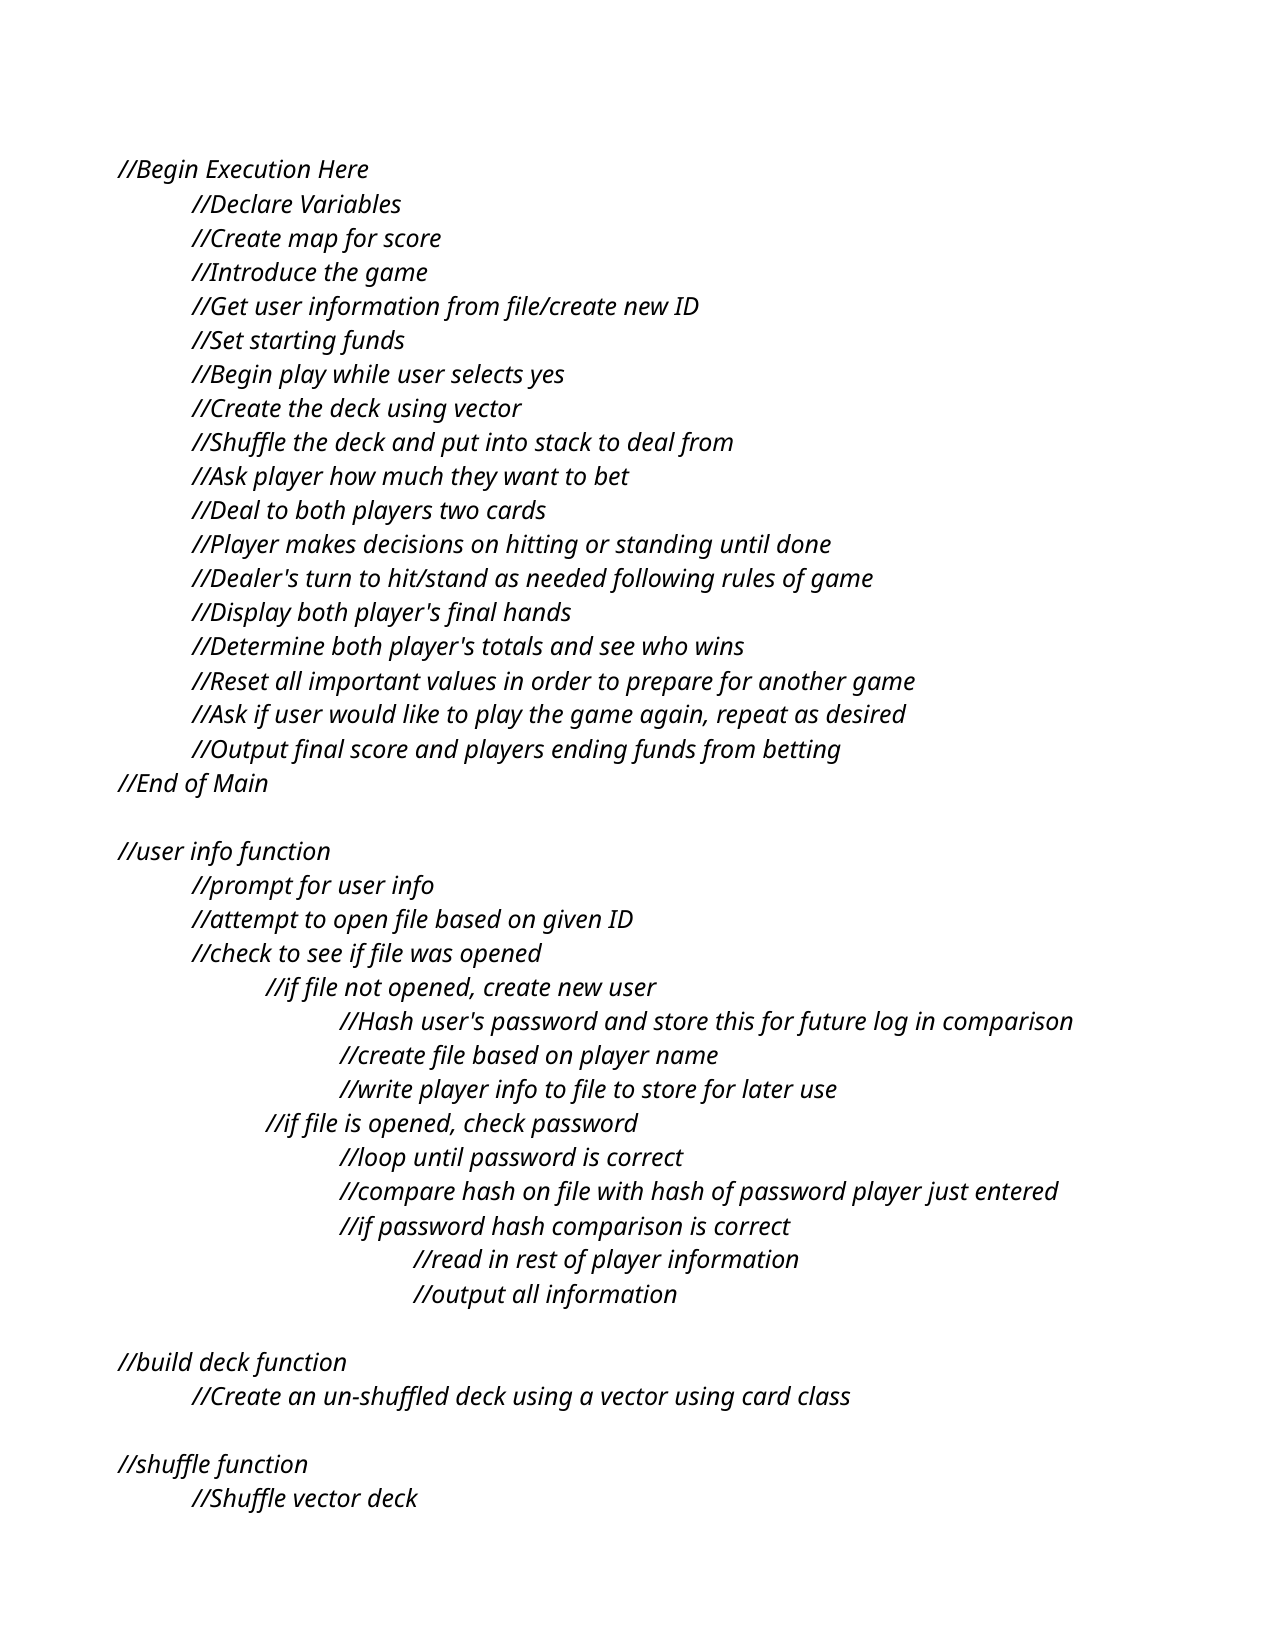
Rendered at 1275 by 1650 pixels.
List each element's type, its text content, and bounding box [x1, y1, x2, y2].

text //Introduce the game [118, 254, 1157, 288]
text //Deal to both players two cards [118, 493, 1157, 527]
text //user info function [118, 833, 1157, 867]
text //Set starting funds [118, 322, 1157, 357]
text //loop until password is correct [118, 1140, 1157, 1174]
text //Declare Variables [118, 186, 1157, 220]
text //shuffle function [118, 1447, 1157, 1481]
text //if file is opened, check password [118, 1106, 1157, 1140]
text //attempt to open file based on given ID [118, 902, 1157, 936]
text //check to see if file was opened [118, 936, 1157, 970]
text //Ask if user would like to play the game again, repeat as desired [118, 697, 1157, 731]
text //Hash user's password and store this for future log in comparison [118, 1004, 1157, 1038]
text //read in rest of player information [118, 1242, 1157, 1276]
text //Reset all important values in order to prepare for another game [118, 663, 1157, 697]
text //Shuffle the deck and put into stack to deal from [118, 425, 1157, 459]
text //output all information [118, 1276, 1157, 1310]
text //Determine both player's totals and see who wins [118, 629, 1157, 663]
text //write player info to file to store for later use [118, 1072, 1157, 1106]
text //Display both player's final hands [118, 595, 1157, 629]
text //Ask player how much they want to bet [118, 459, 1157, 493]
text //Shuffle vector deck [118, 1481, 1157, 1515]
text //Get user information from file/create new ID [118, 288, 1157, 322]
text //build deck function [118, 1344, 1157, 1378]
text //create file based on player name [118, 1038, 1157, 1072]
text //Output final score and players ending funds from betting [118, 731, 1157, 765]
text //Dealer's turn to hit/stand as needed following rules of game [118, 561, 1157, 595]
text //Begin play while user selects yes [118, 357, 1157, 391]
text //if password hash comparison is correct [118, 1208, 1157, 1242]
text //prompt for user info [118, 867, 1157, 902]
text //Create the deck using vector [118, 391, 1157, 425]
text //Create map for score [118, 220, 1157, 254]
text //End of Main [118, 765, 1157, 799]
text //Create an un-shuffled deck using a vector using card class [118, 1378, 1157, 1412]
text //Player makes decisions on hitting or standing until done [118, 527, 1157, 561]
text //if file not opened, create new user [118, 970, 1157, 1004]
text //compare hash on file with hash of password player just entered [118, 1174, 1157, 1208]
text //Begin Execution Here [118, 152, 1157, 186]
